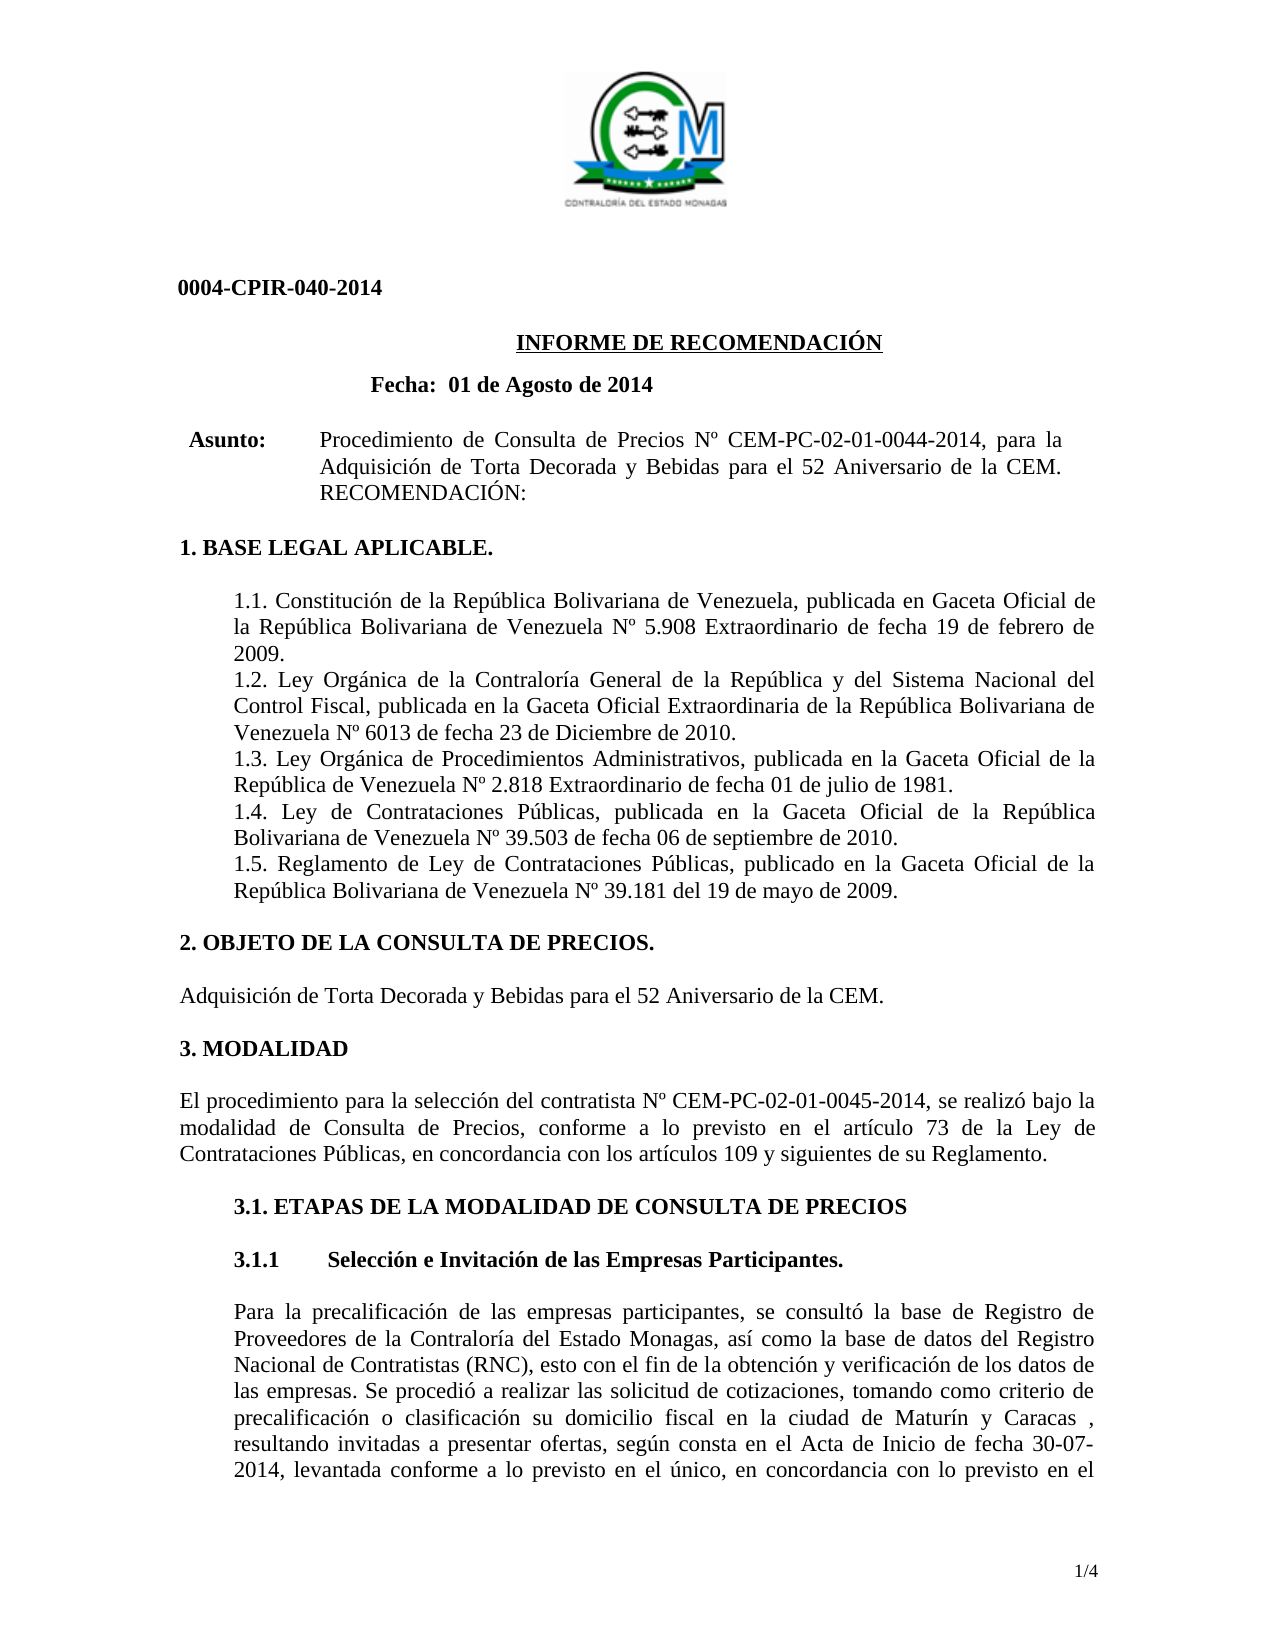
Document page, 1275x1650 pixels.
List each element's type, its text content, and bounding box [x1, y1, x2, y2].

text 1.1. Constitución de la República Bolivariana de Venezuela, publicada en Gaceta Oficial de la República Bolivariana de Venezuela Nº 5.908 Extraordinario de fecha 19 de febrero de 2009. [233, 587, 1095, 666]
table_header INFORME DE RECOMENDACIÓN [359, 313, 1039, 371]
text 1.3. Ley Orgánica de Procedimientos Administrativos, publicada en la Gaceta Oficial de la República de Venezuela Nº 2.818 Extraordinario de fecha 01 de julio de 1981. [233, 745, 1095, 798]
text Adquisición de Torta Decorada y Bebidas para el 52 Aniversario de la CEM. [179, 982, 1098, 1008]
text 3. MODALIDAD [179, 1035, 1096, 1061]
list Selección e Invitación de las Empresas Participantes. [233, 1246, 1096, 1272]
text 1.5. Reglamento de Ley de Contrataciones Públicas, publicado en la Gaceta Oficial de la República Bolivariana de Venezuela Nº 39.181 del 19 de mayo de 2009. [233, 850, 1095, 903]
picture [562, 69, 730, 210]
text 2. OBJETO DE LA CONSULTA DE PRECIOS. [179, 929, 1096, 956]
text 3.1. ETAPAS DE LA MODALIDAD DE CONSULTA DE PRECIOS [233, 1193, 1096, 1219]
table_header Asunto: [177, 426, 308, 505]
text 1.4. Ley de Contrataciones Públicas, publicada en la Gaceta Oficial de la República Bolivariana de Venezuela Nº 39.503 de fecha 06 de septiembre de 2010. [233, 798, 1095, 850]
text Para la precalificación de las empresas participantes, se consultó la base de Registro de Proveedores de la Contraloría del Estado Monagas, así como la base de datos del Registro Nacional de Contratistas (RNC), esto con el fin de la obtención y verificación de los datos de las empresas. Se procedió a realizar las solicitud de cotizaciones, tomando como criterio de precalificación o clasificación su domicilio fiscal en la ciudad de Maturín y Caracas , resultando invitadas a presentar ofertas, según consta en el Acta de Inicio de fecha 30-07-2014, levantada conforme a lo previsto en el único, en concordancia con lo previsto en el [233, 1298, 1094, 1483]
text 0004-CPIR-040-2014 [177, 274, 1098, 301]
text El procedimiento para la selección del contratista Nº CEM-PC-02-01-0045-2014, se realizó bajo la modalidad de Consulta de Precios, conforme a lo previsto en el artículo 73 de la Ley de Contrataciones Públicas, en concordancia con los artículos 109 y siguientes de su Reglamento. [179, 1088, 1096, 1167]
text 1. BASE LEGAL APLICABLE. [179, 534, 1096, 561]
table_header Procedimiento de Consulta de Precios Nº CEM-PC-02-01-0044-2014, para la Adquisición de Torta Decorada y Bebidas para el 52 Aniversario de la CEM. RECOMENDACIÓN: [308, 426, 1074, 505]
table_cell Fecha: 01 de Agosto de 2014 [359, 371, 1039, 398]
text 1.2. Ley Orgánica de la Contraloría General de la República y del Sistema Nacional del Control Fiscal, publicada en la Gaceta Oficial Extraordinaria de la República Bolivariana de Venezuela Nº 6013 de fecha 23 de Diciembre de 2010. [233, 666, 1095, 745]
